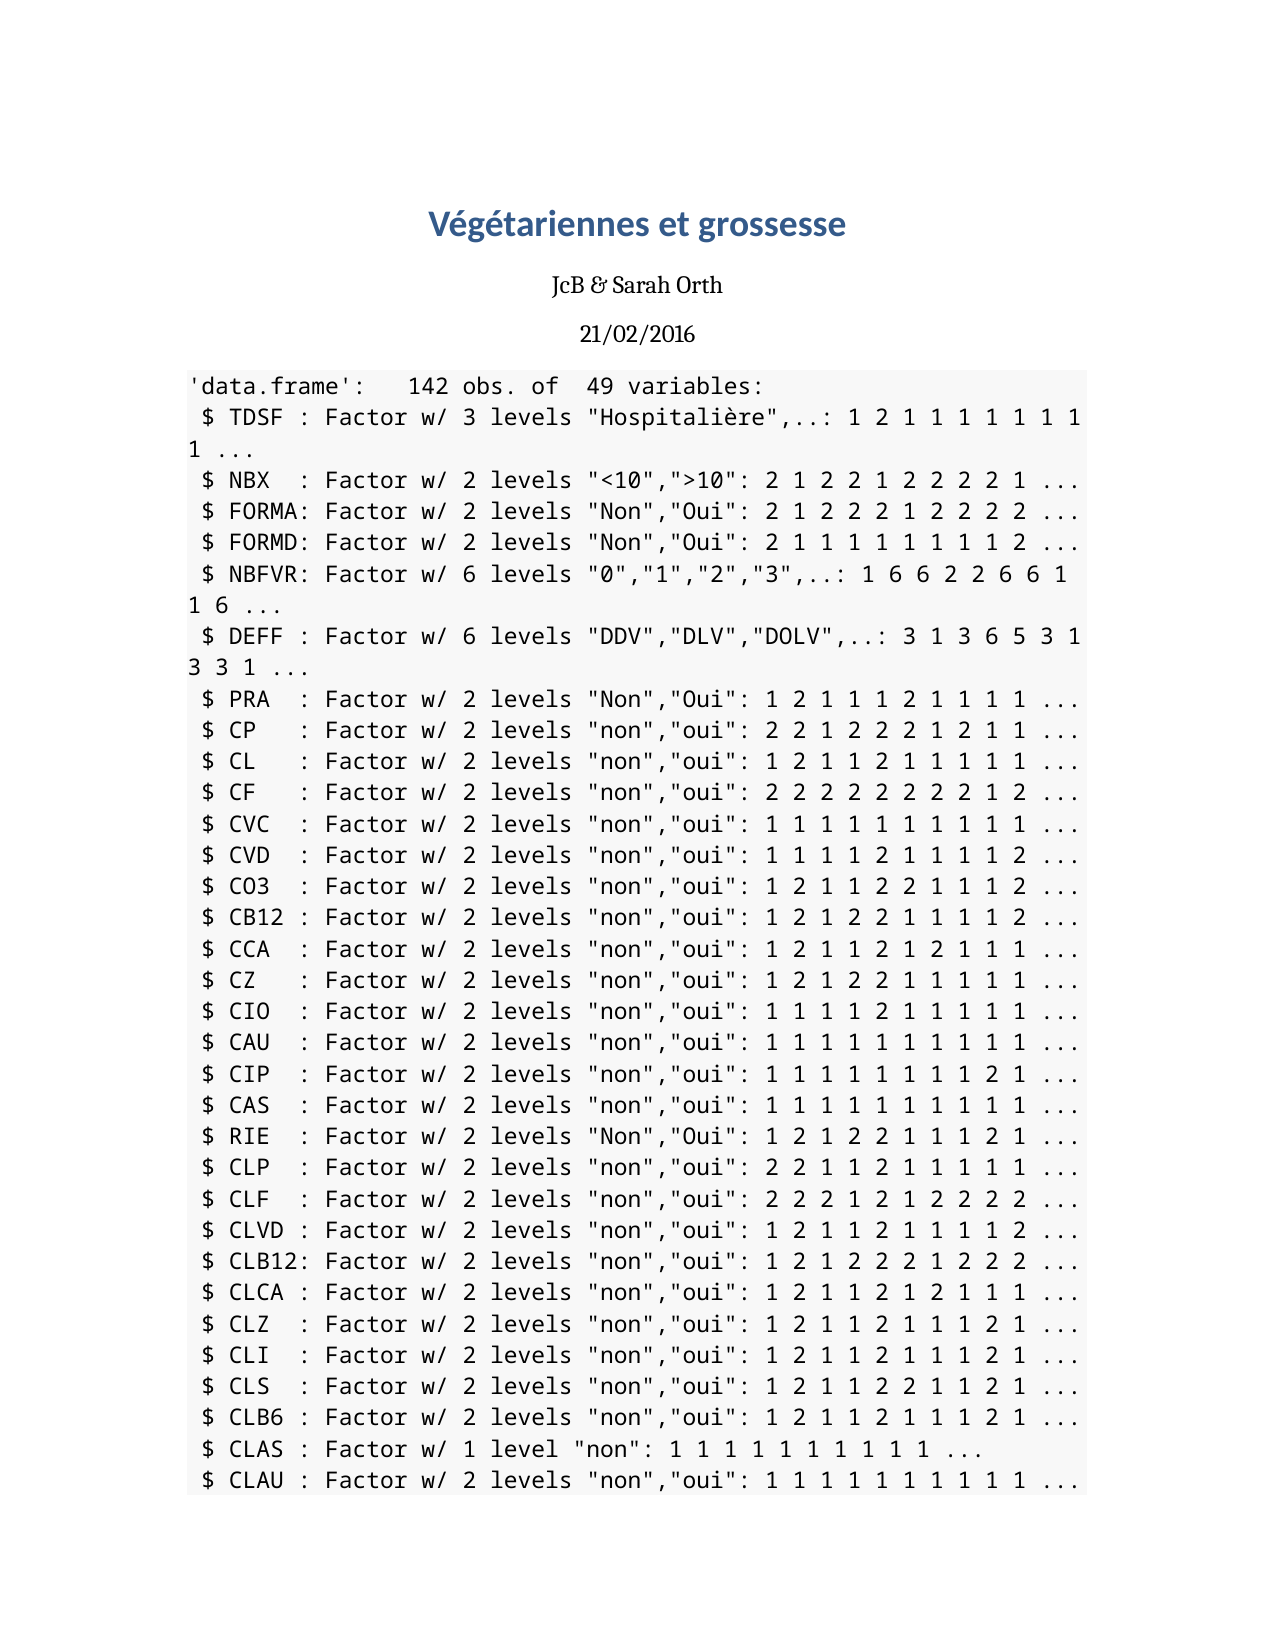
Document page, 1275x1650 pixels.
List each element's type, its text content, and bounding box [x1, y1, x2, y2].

title Végétariennes et grossesse [187, 200, 1087, 246]
text 21/02/2016 [187, 320, 1087, 349]
text 'data.frame': 142 obs. of 49 variables: $ TDSF : Factor w/ 3 levels "Hospitalière",..: 1 2 1 1 1 1 1 1 1 1 ... $ NBX : Factor w/ 2 levels "<10",">10": 2 1 2 2 1 2 2 2 2 1 ... $ FORMA: Factor w/ 2 levels "Non","Oui": 2 1 2 2 2 1 2 2 2 2 ... $ FORMD: Factor w/ 2 levels "Non","Oui": 2 1 1 1 1 1 1 1 1 2 ... $ NBFVR: Factor w/ 6 levels "0","1","2","3",..: 1 6 6 2 2 6 6 1 1 6 ... $ DEFF : Factor w/ 6 levels "DDV","DLV","DOLV",..: 3 1 3 6 5 3 1 3 3 1 ... $ PRA : Factor w/ 2 levels "Non","Oui": 1 2 1 1 1 2 1 1 1 1 ... $ CP : Factor w/ 2 levels "non","oui": 2 2 1 2 2 2 1 2 1 1 ... $ CL : Factor w/ 2 levels "non","oui": 1 2 1 1 2 1 1 1 1 1 ... $ CF : Factor w/ 2 levels "non","oui": 2 2 2 2 2 2 2 2 1 2 ... $ CVC : Factor w/ 2 levels "non","oui": 1 1 1 1 1 1 1 1 1 1 ... $ CVD : Factor w/ 2 levels "non","oui": 1 1 1 1 2 1 1 1 1 2 ... $ CO3 : Factor w/ 2 levels "non","oui": 1 2 1 1 2 2 1 1 1 2 ... $ CB12 : Factor w/ 2 levels "non","oui": 1 2 1 2 2 1 1 1 1 2 ... $ CCA : Factor w/ 2 levels "non","oui": 1 2 1 1 2 1 2 1 1 1 ... $ CZ : Factor w/ 2 levels "non","oui": 1 2 1 2 2 1 1 1 1 1 ... $ CIO : Factor w/ 2 levels "non","oui": 1 1 1 1 2 1 1 1 1 1 ... $ CAU : Factor w/ 2 levels "non","oui": 1 1 1 1 1 1 1 1 1 1 ... $ CIP : Factor w/ 2 levels "non","oui": 1 1 1 1 1 1 1 1 2 1 ... $ CAS : Factor w/ 2 levels "non","oui": 1 1 1 1 1 1 1 1 1 1 ... $ RIE : Factor w/ 2 levels "Non","Oui": 1 2 1 2 2 1 1 1 2 1 ... $ CLP : Factor w/ 2 levels "non","oui": 2 2 1 1 2 1 1 1 1 1 ... $ CLF : Factor w/ 2 levels "non","oui": 2 2 2 1 2 1 2 2 2 2 ... $ CLVD : Factor w/ 2 levels "non","oui": 1 2 1 1 2 1 1 1 1 2 ... $ CLB12: Factor w/ 2 levels "non","oui": 1 2 1 2 2 2 1 2 2 2 ... $ CLCA : Factor w/ 2 levels "non","oui": 1 2 1 1 2 1 2 1 1 1 ... $ CLZ : Factor w/ 2 levels "non","oui": 1 2 1 1 2 1 1 1 2 1 ... $ CLI : Factor w/ 2 levels "non","oui": 1 2 1 1 2 1 1 1 2 1 ... $ CLS : Factor w/ 2 levels "non","oui": 1 2 1 1 2 2 1 1 2 1 ... $ CLB6 : Factor w/ 2 levels "non","oui": 1 2 1 1 2 1 1 1 2 1 ... $ CLAS : Factor w/ 1 level "non": 1 1 1 1 1 1 1 1 1 1 ... $ CLAU : Factor w/ 2 levels "non","oui": 1 1 1 1 1 1 1 1 1 1 ... [187, 370, 1087, 1495]
text JcB & Sarah Orth [187, 271, 1087, 299]
